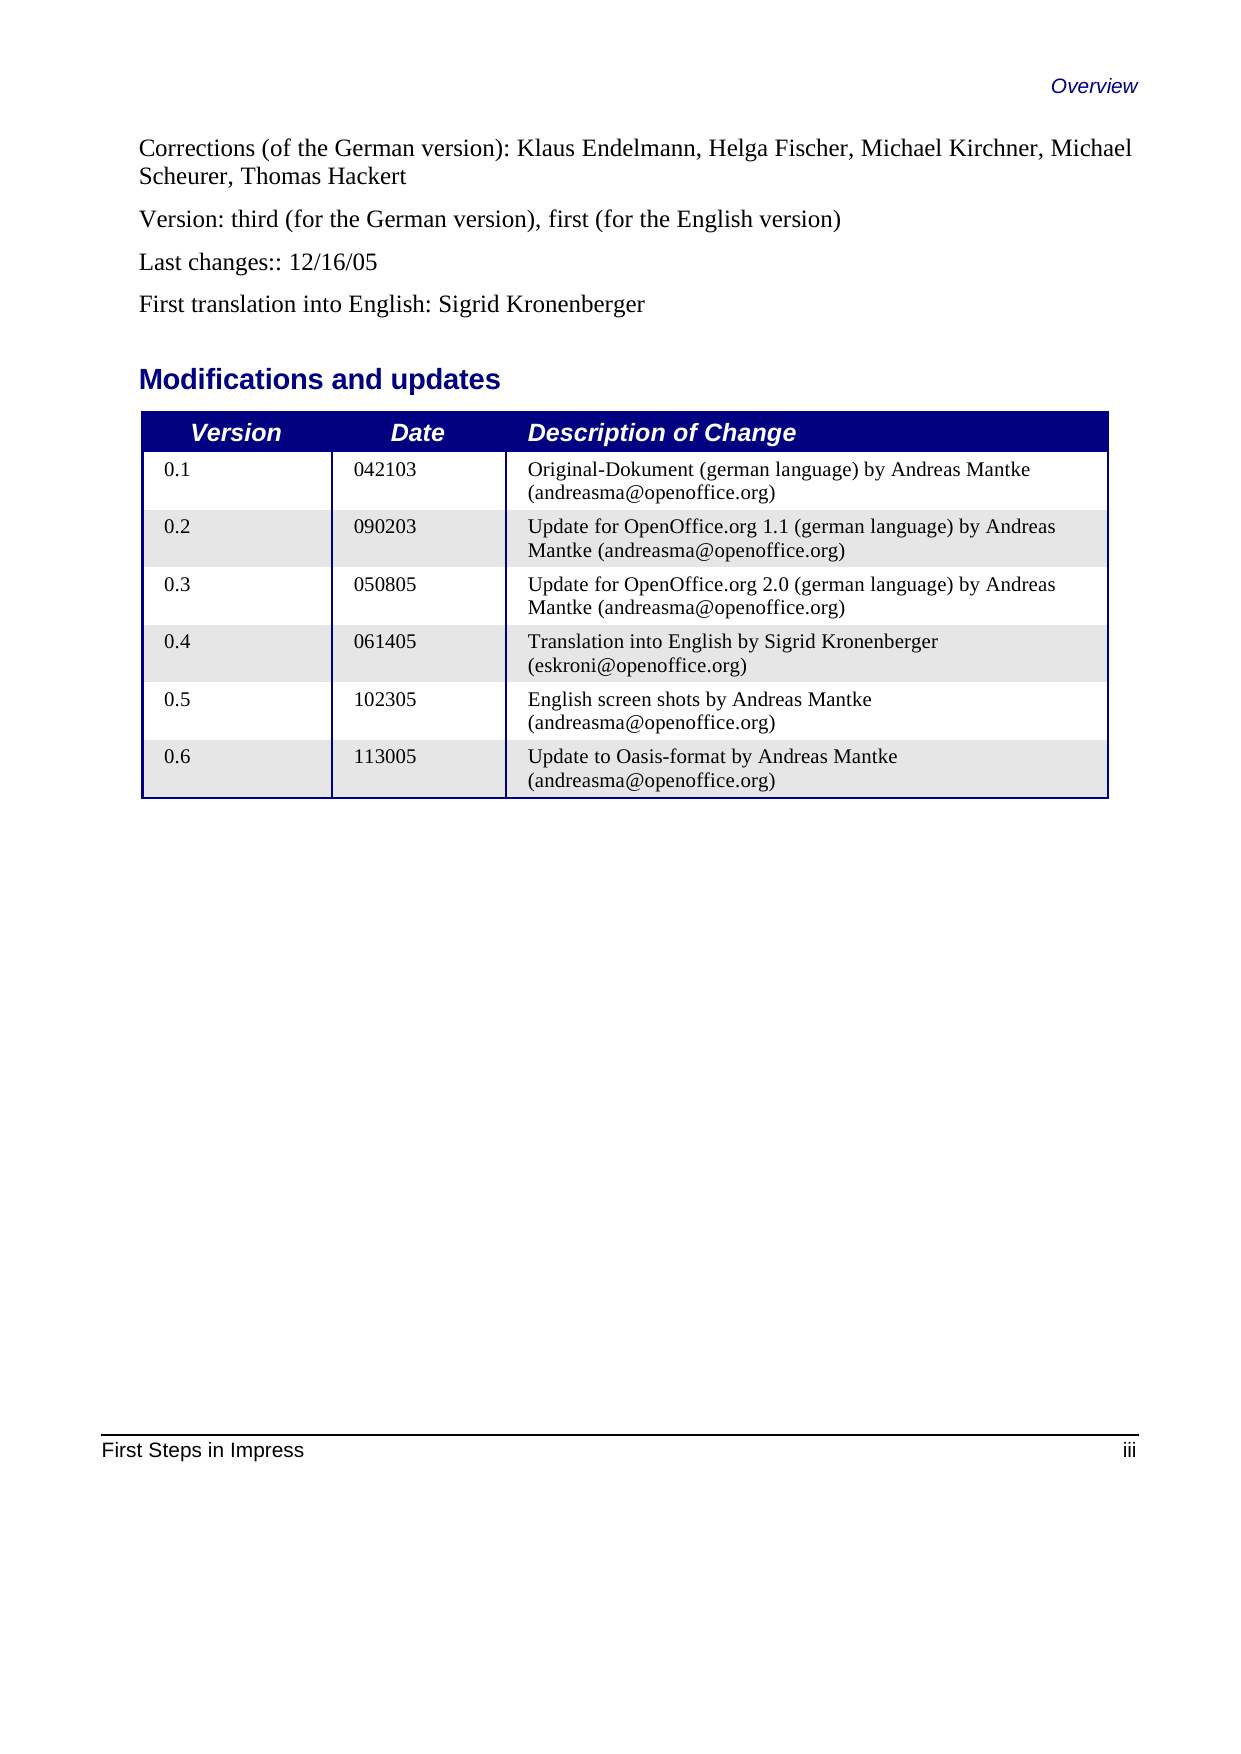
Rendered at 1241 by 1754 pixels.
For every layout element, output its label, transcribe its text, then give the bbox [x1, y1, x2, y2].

table_cell 0.6 [144, 740, 331, 797]
table_cell 061405 [333, 625, 505, 682]
table_cell Update to Oasis-format by Andreas Mantke (andreasma@openoffice.org) [507, 740, 1107, 797]
table_cell 113005 [333, 740, 505, 797]
text Corrections (of the German version): Klaus Endelmann, Helga Fischer, Michael Kirchner, Michael Scheurer, Thomas Hackert [138, 134, 1139, 190]
table_header Date [333, 413, 505, 452]
table_header Version [144, 413, 331, 452]
table_cell 0.5 [144, 682, 331, 740]
table_cell 050805 [333, 567, 505, 625]
text First translation into English: Sigrid Kronenberger [138, 290, 1139, 318]
table_cell 0.2 [144, 510, 331, 567]
subtitle Modifications and updates [138, 363, 1139, 396]
text Last changes:: 12/16/05 [138, 248, 1139, 276]
table_cell 090203 [333, 510, 505, 567]
table_header Description of Change [507, 413, 1107, 452]
table_cell 042103 [333, 452, 505, 510]
table_cell 102305 [333, 682, 505, 740]
table_cell Update for OpenOffice.org 2.0 (german language) by Andreas Mantke (andreasma@openoffice.org) [507, 567, 1107, 625]
table_cell Translation into English by Sigrid Kronenberger (eskroni@openoffice.org) [507, 625, 1107, 682]
table_cell Update for OpenOffice.org 1.1 (german language) by Andreas Mantke (andreasma@openoffice.org) [507, 510, 1107, 567]
table_cell 0.3 [144, 567, 331, 625]
table_cell Original-Dokument (german language) by Andreas Mantke (andreasma@openoffice.org) [507, 452, 1107, 510]
table_cell English screen shots by Andreas Mantke (andreasma@openoffice.org) [507, 682, 1107, 740]
table_cell 0.4 [144, 625, 331, 682]
text Version: third (for the German version), first (for the English version) [138, 205, 1139, 233]
table_cell 0.1 [144, 452, 331, 510]
